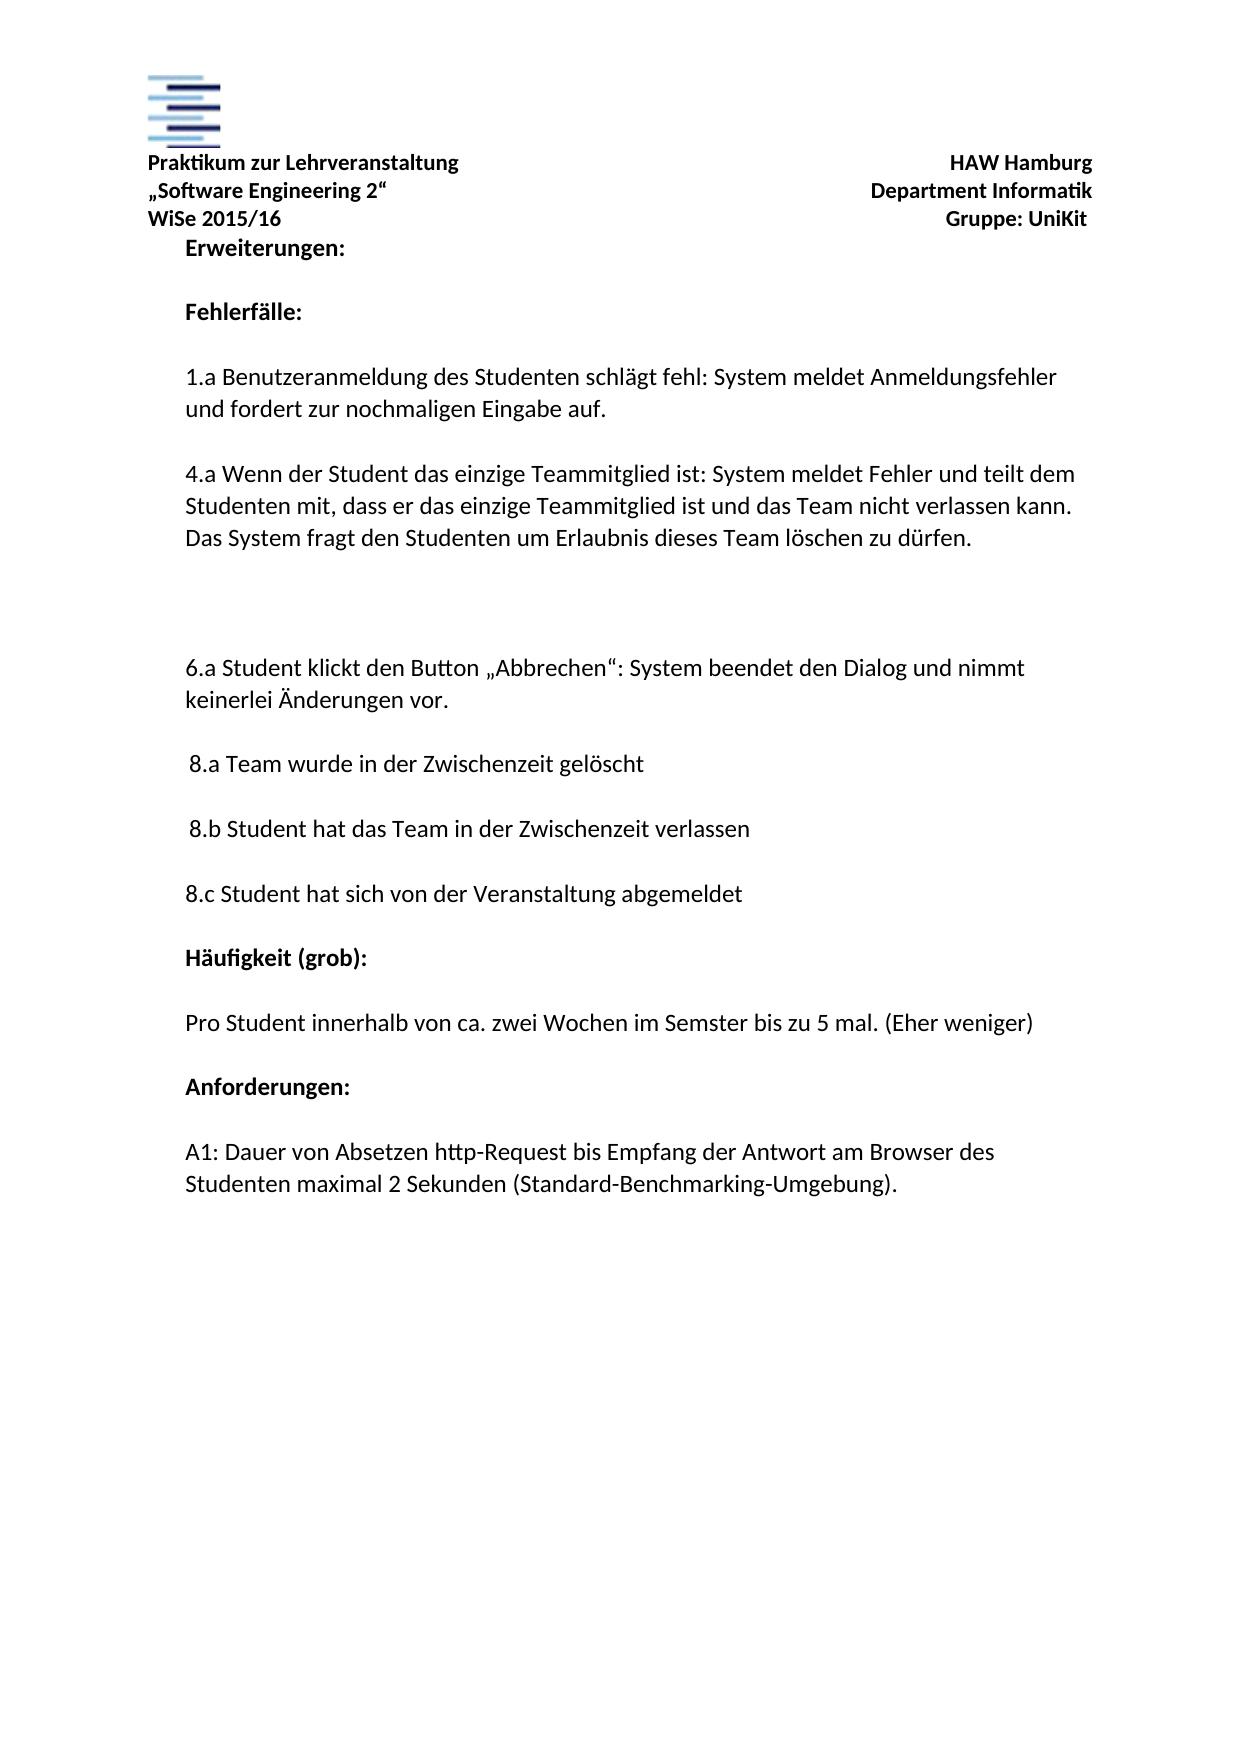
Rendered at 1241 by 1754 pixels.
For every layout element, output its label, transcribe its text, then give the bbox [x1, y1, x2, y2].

text 4.a Wenn der Student das einzige Teammitglied ist: System meldet Fehler und teilt dem Studenten mit, dass er das einzige Teammitglied ist und das Team nicht verlassen kann. Das System fragt den Studenten um Erlaubnis dieses Team löschen zu dürfen. [185, 458, 1093, 553]
text Pro Student innerhalb von ca. zwei Wochen im Semster bis zu 5 mal. (Eher weniger) [185, 1007, 1093, 1037]
text Häufigkeit (grob): [185, 942, 1093, 973]
text 6.a Student klickt den Button „Abbrechen“: System beendet den Dialog und nimmt keinerlei Änderungen vor. [185, 652, 1093, 714]
text A1: Dauer von Absetzen http-Request bis Empfang der Antwort am Browser des Studenten maximal 2 Sekunden (Standard-Benchmarking-Umgebung). [185, 1136, 1093, 1199]
text Fehlerfälle: [185, 297, 1093, 327]
list 8.b Student hat das Team in der Zwischenzeit verlassen [189, 813, 1093, 844]
text Erweiterungen: [185, 232, 1093, 262]
list 8.c Student hat sich von der Veranstaltung abgemeldet [185, 878, 1093, 908]
text 1.a Benutzeranmeldung des Studenten schlägt fehl: System meldet Anmeldungsfehler und fordert zur nochmaligen Eingabe auf. [185, 361, 1093, 424]
text Anforderungen: [185, 1072, 1093, 1102]
list 8.a Team wurde in der Zwischenzeit gelöscht [189, 749, 1093, 779]
